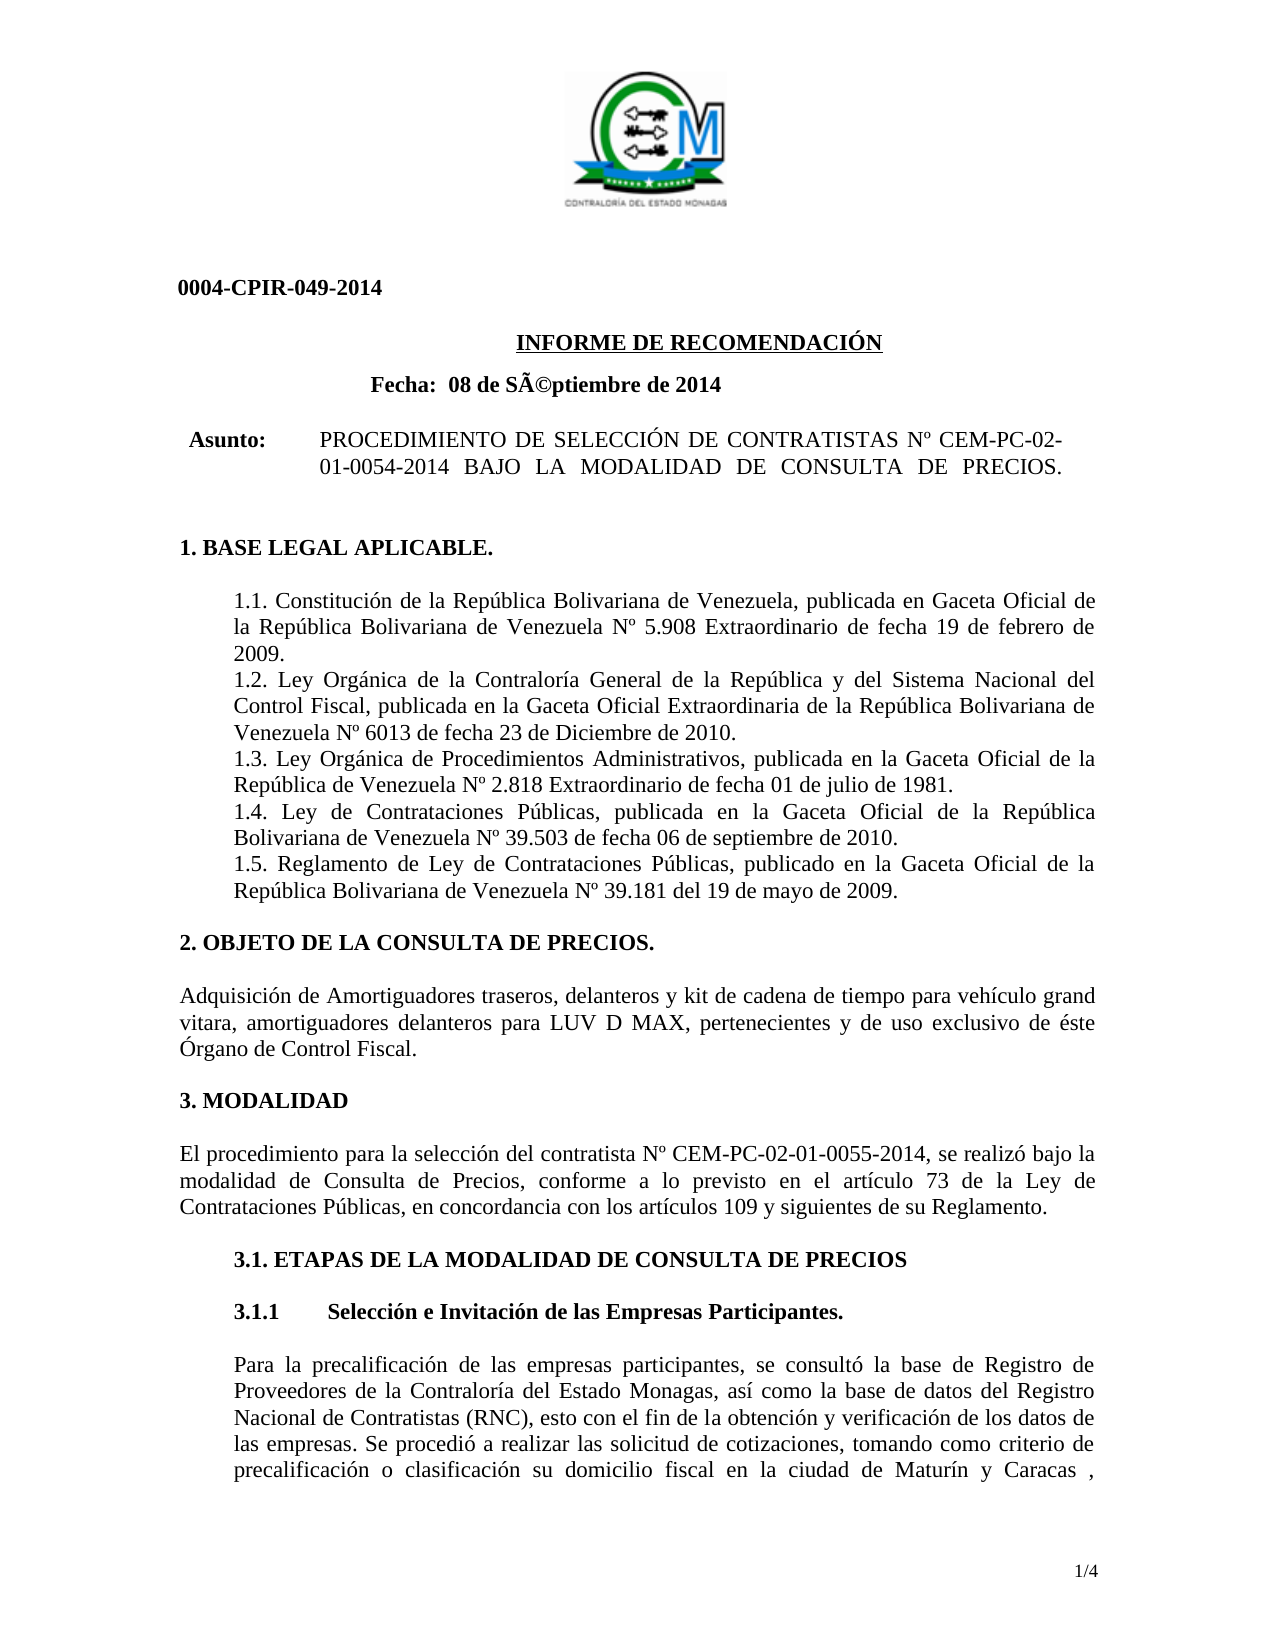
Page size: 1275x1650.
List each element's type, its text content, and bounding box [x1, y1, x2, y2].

table_header Asunto: [177, 426, 308, 505]
text 1.4. Ley de Contrataciones Públicas, publicada en la Gaceta Oficial de la República Bolivariana de Venezuela Nº 39.503 de fecha 06 de septiembre de 2010. [233, 798, 1095, 850]
text 1. BASE LEGAL APLICABLE. [179, 534, 1096, 561]
text 0004-CPIR-049-2014 [177, 274, 1098, 301]
text 1.5. Reglamento de Ley de Contrataciones Públicas, publicado en la Gaceta Oficial de la República Bolivariana de Venezuela Nº 39.181 del 19 de mayo de 2009. [233, 850, 1095, 903]
text 3.1. ETAPAS DE LA MODALIDAD DE CONSULTA DE PRECIOS [233, 1246, 1096, 1272]
picture [562, 69, 730, 210]
text 2. OBJETO DE LA CONSULTA DE PRECIOS. [179, 929, 1096, 956]
list Selección e Invitación de las Empresas Participantes. [233, 1298, 1096, 1325]
table_header INFORME DE RECOMENDACIÓN [359, 313, 1039, 371]
table_cell Fecha: 08 de SÃ©ptiembre de 2014 [359, 371, 1039, 398]
text 1.1. Constitución de la República Bolivariana de Venezuela, publicada en Gaceta Oficial de la República Bolivariana de Venezuela Nº 5.908 Extraordinario de fecha 19 de febrero de 2009. [233, 587, 1095, 666]
text El procedimiento para la selección del contratista Nº CEM-PC-02-01-0055-2014, se realizó bajo la modalidad de Consulta de Precios, conforme a lo previsto en el artículo 73 de la Ley de Contrataciones Públicas, en concordancia con los artículos 109 y siguientes de su Reglamento. [179, 1140, 1096, 1219]
table_header PROCEDIMIENTO DE SELECCIÓN DE CONTRATISTAS Nº CEM-PC-02-01-0054-2014 BAJO LA MODALIDAD DE CONSULTA DE PRECIOS. [308, 426, 1074, 505]
text 1.3. Ley Orgánica de Procedimientos Administrativos, publicada en la Gaceta Oficial de la República de Venezuela Nº 2.818 Extraordinario de fecha 01 de julio de 1981. [233, 745, 1095, 798]
text Adquisición de Amortiguadores traseros, delanteros y kit de cadena de tiempo para vehículo grand vitara, amortiguadores delanteros para LUV D MAX, pertenecientes y de uso exclusivo de éste Órgano de Control Fiscal. [179, 982, 1098, 1061]
text 1.2. Ley Orgánica de la Contraloría General de la República y del Sistema Nacional del Control Fiscal, publicada en la Gaceta Oficial Extraordinaria de la República Bolivariana de Venezuela Nº 6013 de fecha 23 de Diciembre de 2010. [233, 666, 1095, 745]
text Para la precalificación de las empresas participantes, se consultó la base de Registro de Proveedores de la Contraloría del Estado Monagas, así como la base de datos del Registro Nacional de Contratistas (RNC), esto con el fin de la obtención y verificación de los datos de las empresas. Se procedió a realizar las solicitud de cotizaciones, tomando como criterio de precalificación o clasificación su domicilio fiscal en la ciudad de Maturín y Caracas , [233, 1351, 1094, 1483]
text 3. MODALIDAD [179, 1088, 1096, 1114]
